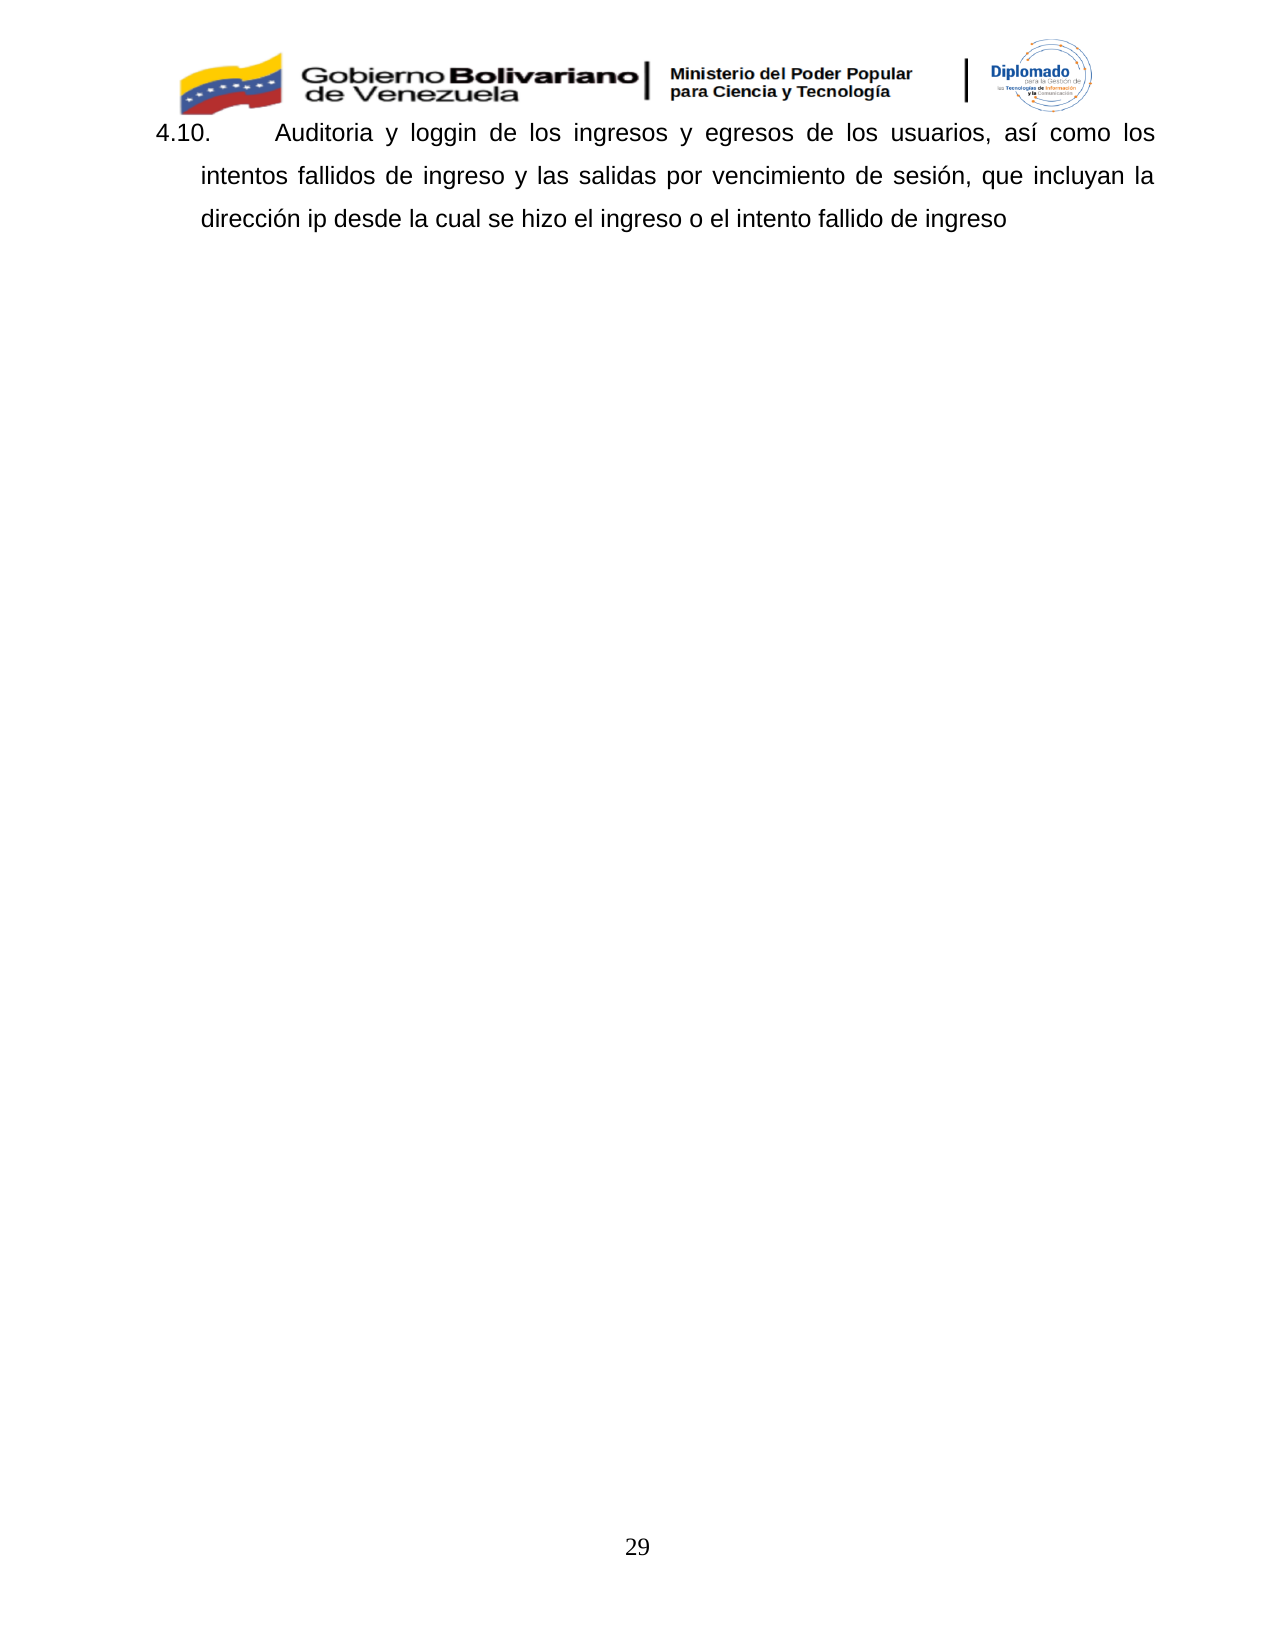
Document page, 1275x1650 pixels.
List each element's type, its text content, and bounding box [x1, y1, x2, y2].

list Auditoria y loggin de los ingresos y egresos de los usuarios, así como los intentos fallidos de ingreso y las salidas por vencimiento de sesión, que incluyan la dirección ip desde la cual se hizo el ingreso o el intento fallido de ingreso [156, 118, 1157, 233]
